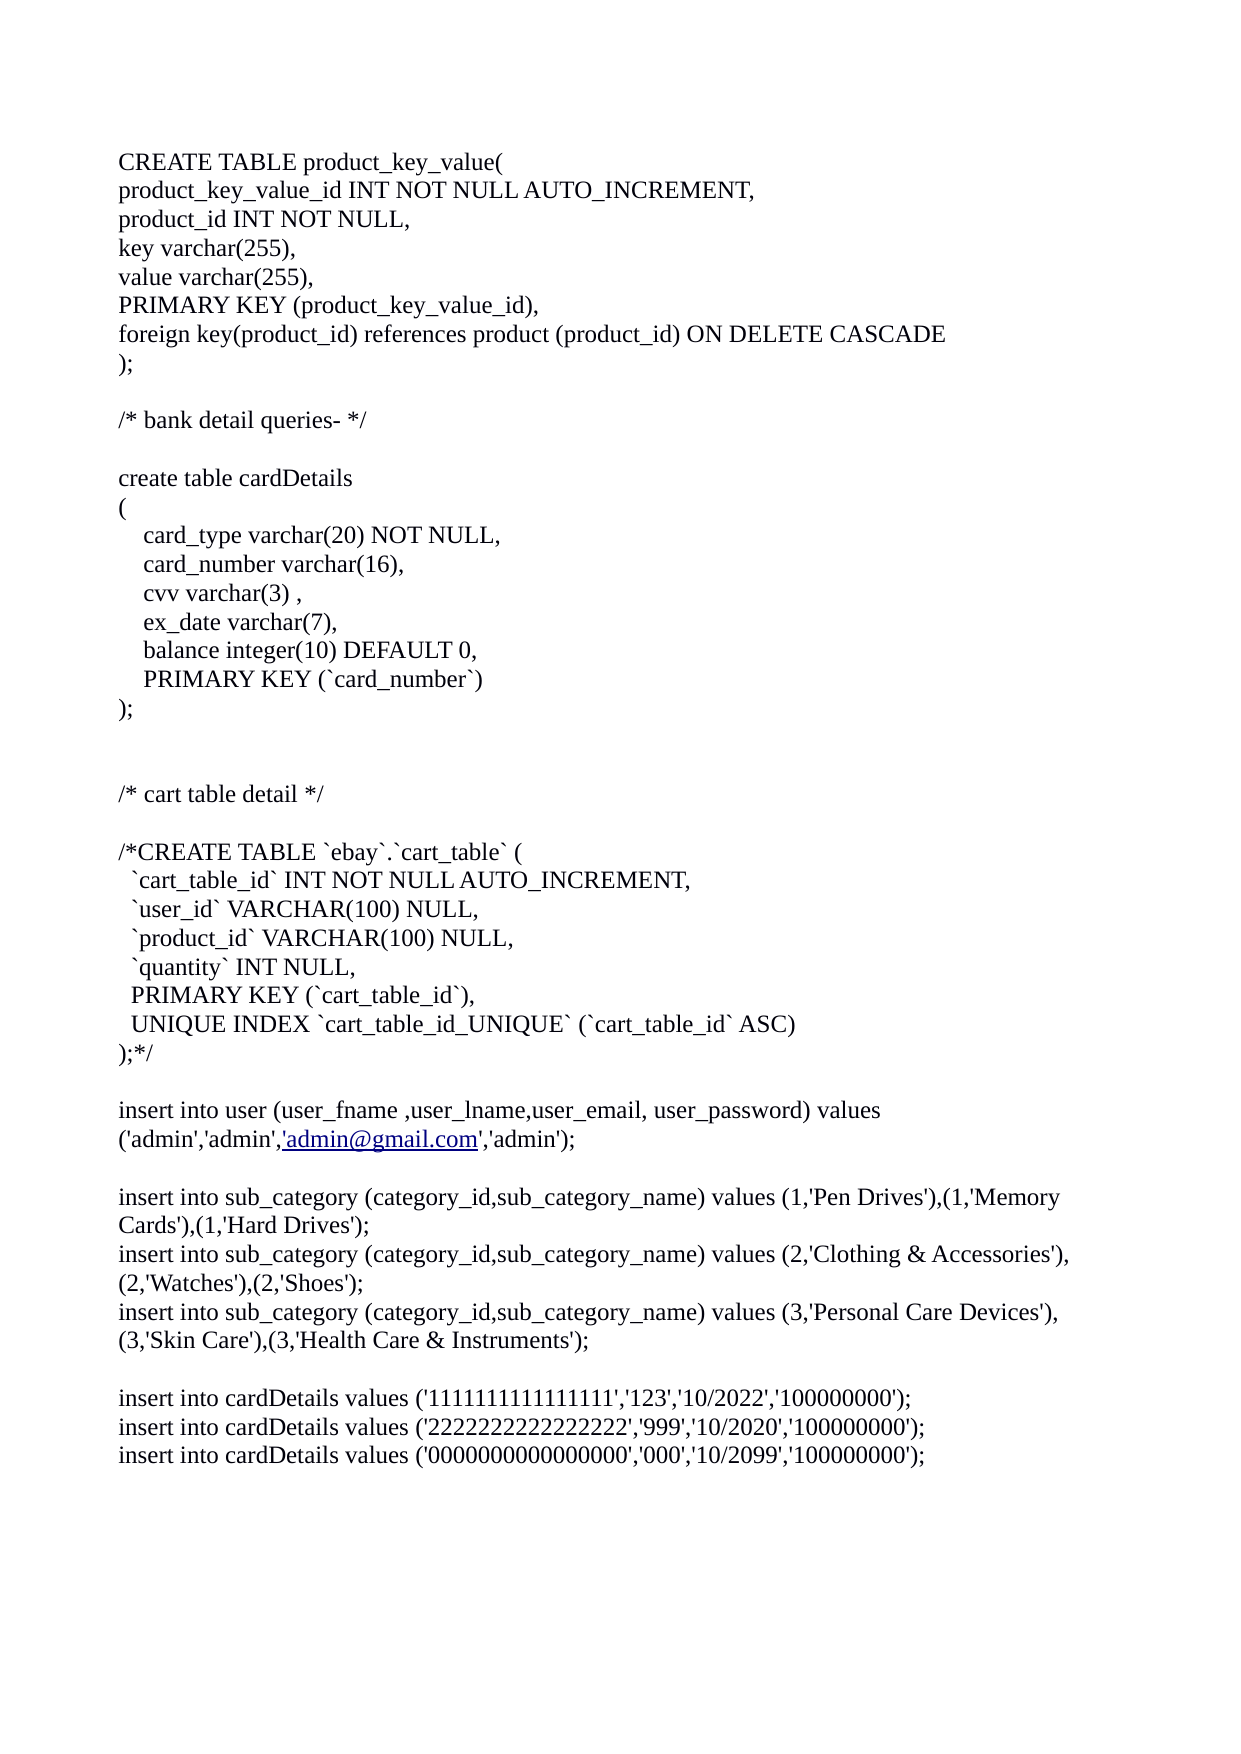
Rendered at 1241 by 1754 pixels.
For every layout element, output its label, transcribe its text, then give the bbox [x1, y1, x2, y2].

text insert into sub_category (category_id,sub_category_name) values (1,'Pen Drives'),(1,'Memory Cards'),(1,'Hard Drives'); [118, 1182, 1122, 1239]
text ( [118, 492, 1122, 521]
text insert into cardDetails values ('1111111111111111','123','10/2022','100000000'); [118, 1383, 1122, 1412]
text ex_date varchar(7), [118, 607, 1122, 636]
text `user_id` VARCHAR(100) NULL, [118, 894, 1122, 923]
text /* bank detail queries- */ [118, 406, 1122, 434]
text product_key_value_id INT NOT NULL AUTO_INCREMENT, [118, 176, 1122, 204]
text );*/ [118, 1038, 1122, 1067]
text `cart_table_id` INT NOT NULL AUTO_INCREMENT, [118, 866, 1122, 894]
text /* cart table detail */ [118, 779, 1122, 808]
text create table cardDetails [118, 463, 1122, 492]
text PRIMARY KEY (`cart_table_id`), [118, 981, 1122, 1009]
text value varchar(255), [118, 262, 1122, 291]
text `product_id` VARCHAR(100) NULL, [118, 923, 1122, 952]
text insert into sub_category (category_id,sub_category_name) values (2,'Clothing & Accessories'),(2,'Watches'),(2,'Shoes'); [118, 1239, 1122, 1297]
text insert into cardDetails values ('2222222222222222','999','10/2020','100000000'); [118, 1412, 1122, 1441]
text /*CREATE TABLE `ebay`.`cart_table` ( [118, 837, 1122, 866]
text `quantity` INT NULL, [118, 952, 1122, 981]
text CREATE TABLE product_key_value( [118, 147, 1122, 176]
text ); [118, 693, 1122, 722]
text balance integer(10) DEFAULT 0, [118, 636, 1122, 664]
text PRIMARY KEY (`card_number`) [118, 664, 1122, 693]
text product_id INT NOT NULL, [118, 204, 1122, 233]
text insert into user (user_fname ,user_lname,user_email, user_password) values ('admin','admin','admin@gmail.com','admin'); [118, 1096, 1122, 1153]
text card_number varchar(16), [118, 549, 1122, 578]
text PRIMARY KEY (product_key_value_id), [118, 291, 1122, 319]
text card_type varchar(20) NOT NULL, [118, 521, 1122, 549]
text ); [118, 348, 1122, 377]
text insert into sub_category (category_id,sub_category_name) values (3,'Personal Care Devices'),(3,'Skin Care'),(3,'Health Care & Instruments'); [118, 1297, 1122, 1354]
text UNIQUE INDEX `cart_table_id_UNIQUE` (`cart_table_id` ASC) [118, 1009, 1122, 1038]
text key varchar(255), [118, 233, 1122, 262]
text foreign key(product_id) references product (product_id) ON DELETE CASCADE [118, 319, 1122, 348]
text cvv varchar(3) , [118, 578, 1122, 607]
text insert into cardDetails values ('0000000000000000','000','10/2099','100000000'); [118, 1441, 1122, 1469]
